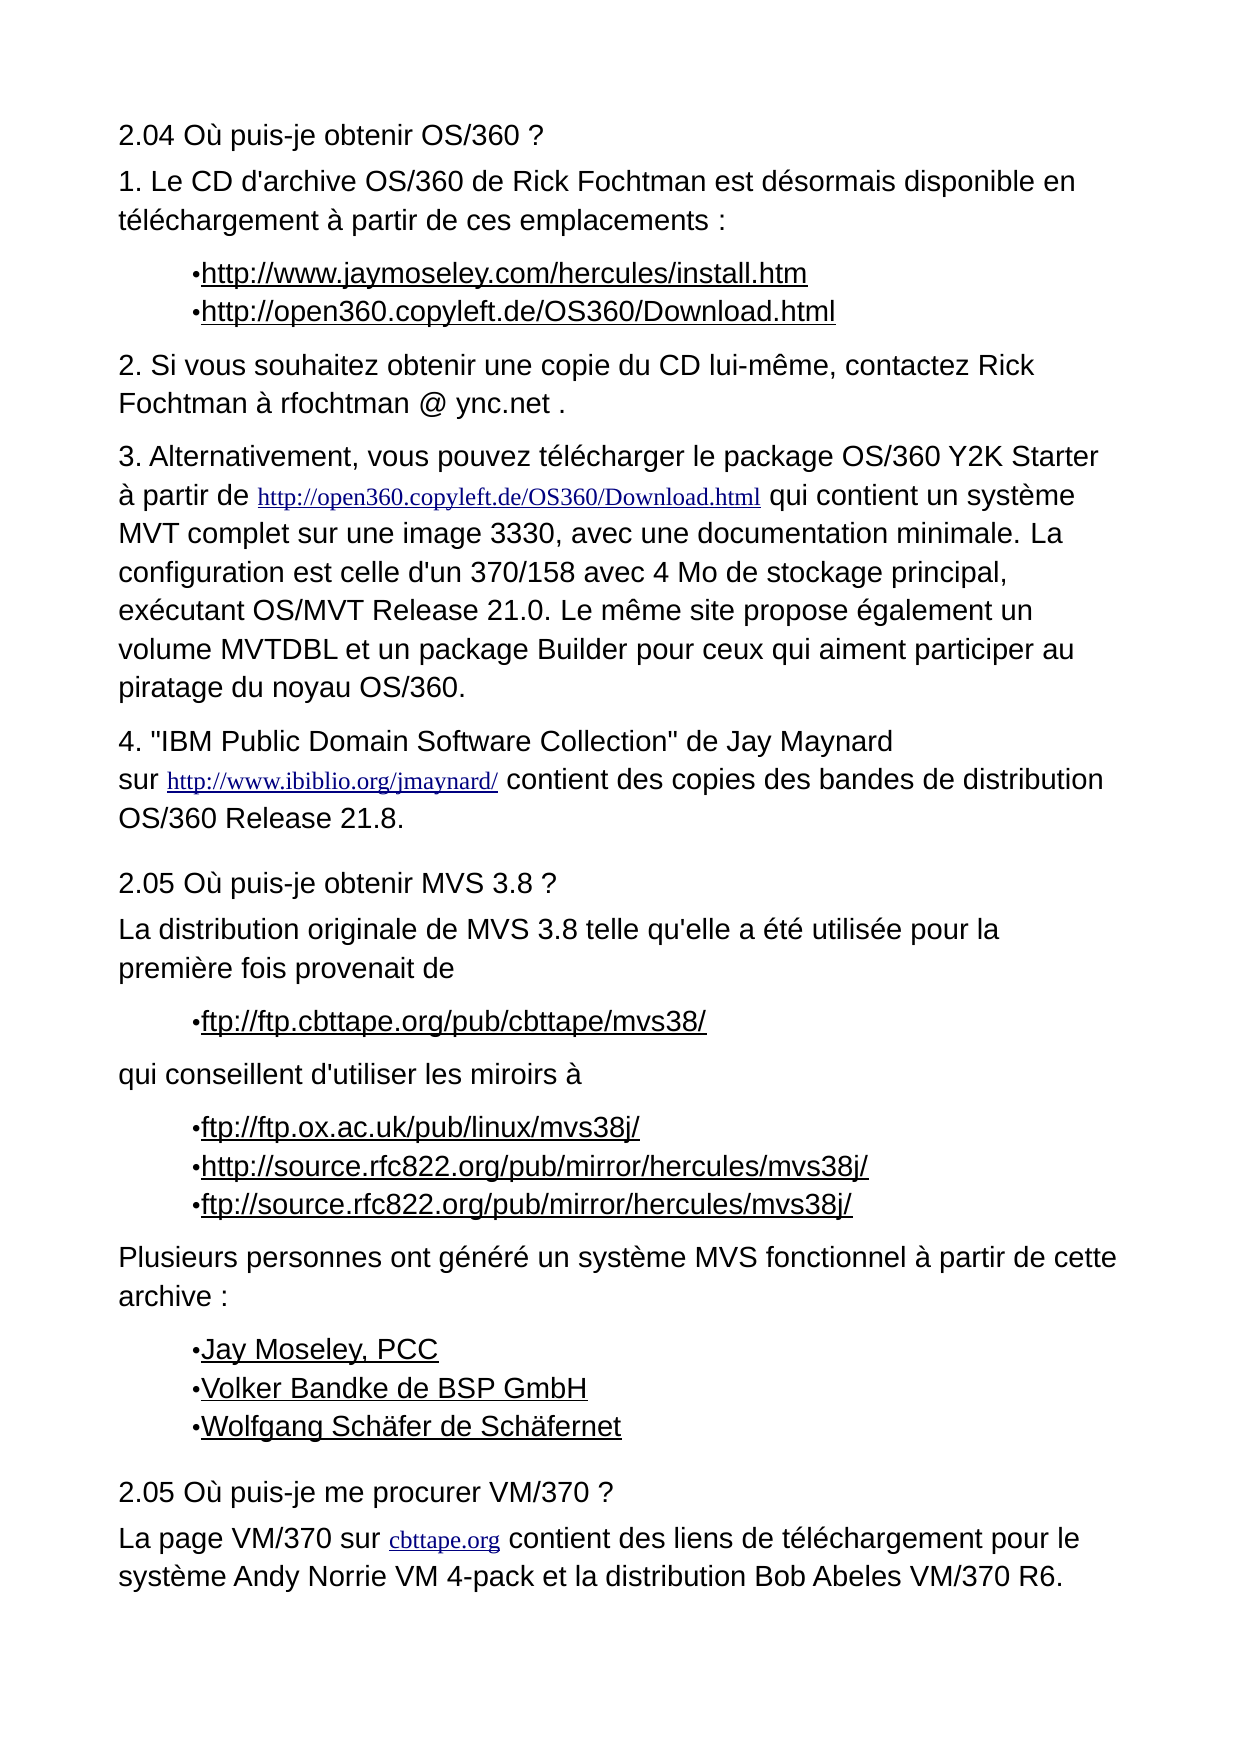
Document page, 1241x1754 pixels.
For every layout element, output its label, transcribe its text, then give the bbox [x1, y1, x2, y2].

list ftp://source.rfc822.org/pub/mirror/hercules/mvs38j/ [118, 1187, 1122, 1221]
subtitle 2.05 Où puis-je me procurer VM/370 ? [118, 1475, 1122, 1508]
text La page VM/370 sur cbttape.org contient des liens de téléchargement pour le système Andy Norrie VM 4-pack et la distribution Bob Abeles VM/370 R6. [118, 1521, 1122, 1593]
subtitle 2.05 Où puis-je obtenir MVS 3.8 ? [118, 866, 1122, 900]
text 2. Si vous souhaitez obtenir une copie du CD lui-même, contactez Rick Fochtman à rfochtman @ ync.net . [118, 347, 1122, 419]
text 1. Le CD d'archive OS/360 de Rick Fochtman est désormais disponible en téléchargement à partir de ces emplacements : [118, 164, 1122, 236]
list Wolfgang Schäfer de Schäfernet [118, 1409, 1122, 1443]
text 4. "IBM Public Domain Software Collection" de Jay Maynard sur http://www.ibiblio.org/jmaynard/ contient des copies des bandes de distribution OS/360 Release 21.8. [118, 723, 1122, 834]
list http://open360.copyleft.de/OS360/Download.html [118, 294, 1122, 328]
list http://source.rfc822.org/pub/mirror/hercules/mvs38j/ [118, 1149, 1122, 1182]
list Jay Moseley, PCC [118, 1332, 1122, 1366]
text qui conseillent d'utiliser les miroirs à [118, 1057, 1122, 1091]
list ftp://ftp.cbttape.org/pub/cbttape/mvs38/ [118, 1004, 1122, 1037]
list ftp://ftp.ox.ac.uk/pub/linux/mvs38j/ [118, 1110, 1122, 1144]
text La distribution originale de MVS 3.8 telle qu'elle a été utilisée pour la première fois provenait de [118, 912, 1122, 984]
text 3. Alternativement, vous pouvez télécharger le package OS/360 Y2K Starter à partir de http://open360.copyleft.de/OS360/Download.html qui contient un système MVT complet sur une image 3330, avec une documentation minimale. La configuration est celle d'un 370/158 avec 4 Mo de stockage principal, exécutant OS/MVT Release 21.0. Le même site propose également un volume MVTDBL et un package Builder pour ceux qui aiment participer au piratage du noyau OS/360. [118, 439, 1122, 704]
list http://www.jaymoseley.com/hercules/install.htm [118, 256, 1122, 289]
list Volker Bandke de BSP GmbH [118, 1371, 1122, 1404]
subtitle 2.04 Où puis-je obtenir OS/360 ? [118, 118, 1122, 152]
text Plusieurs personnes ont généré un système MVS fonctionnel à partir de cette archive : [118, 1240, 1122, 1312]
